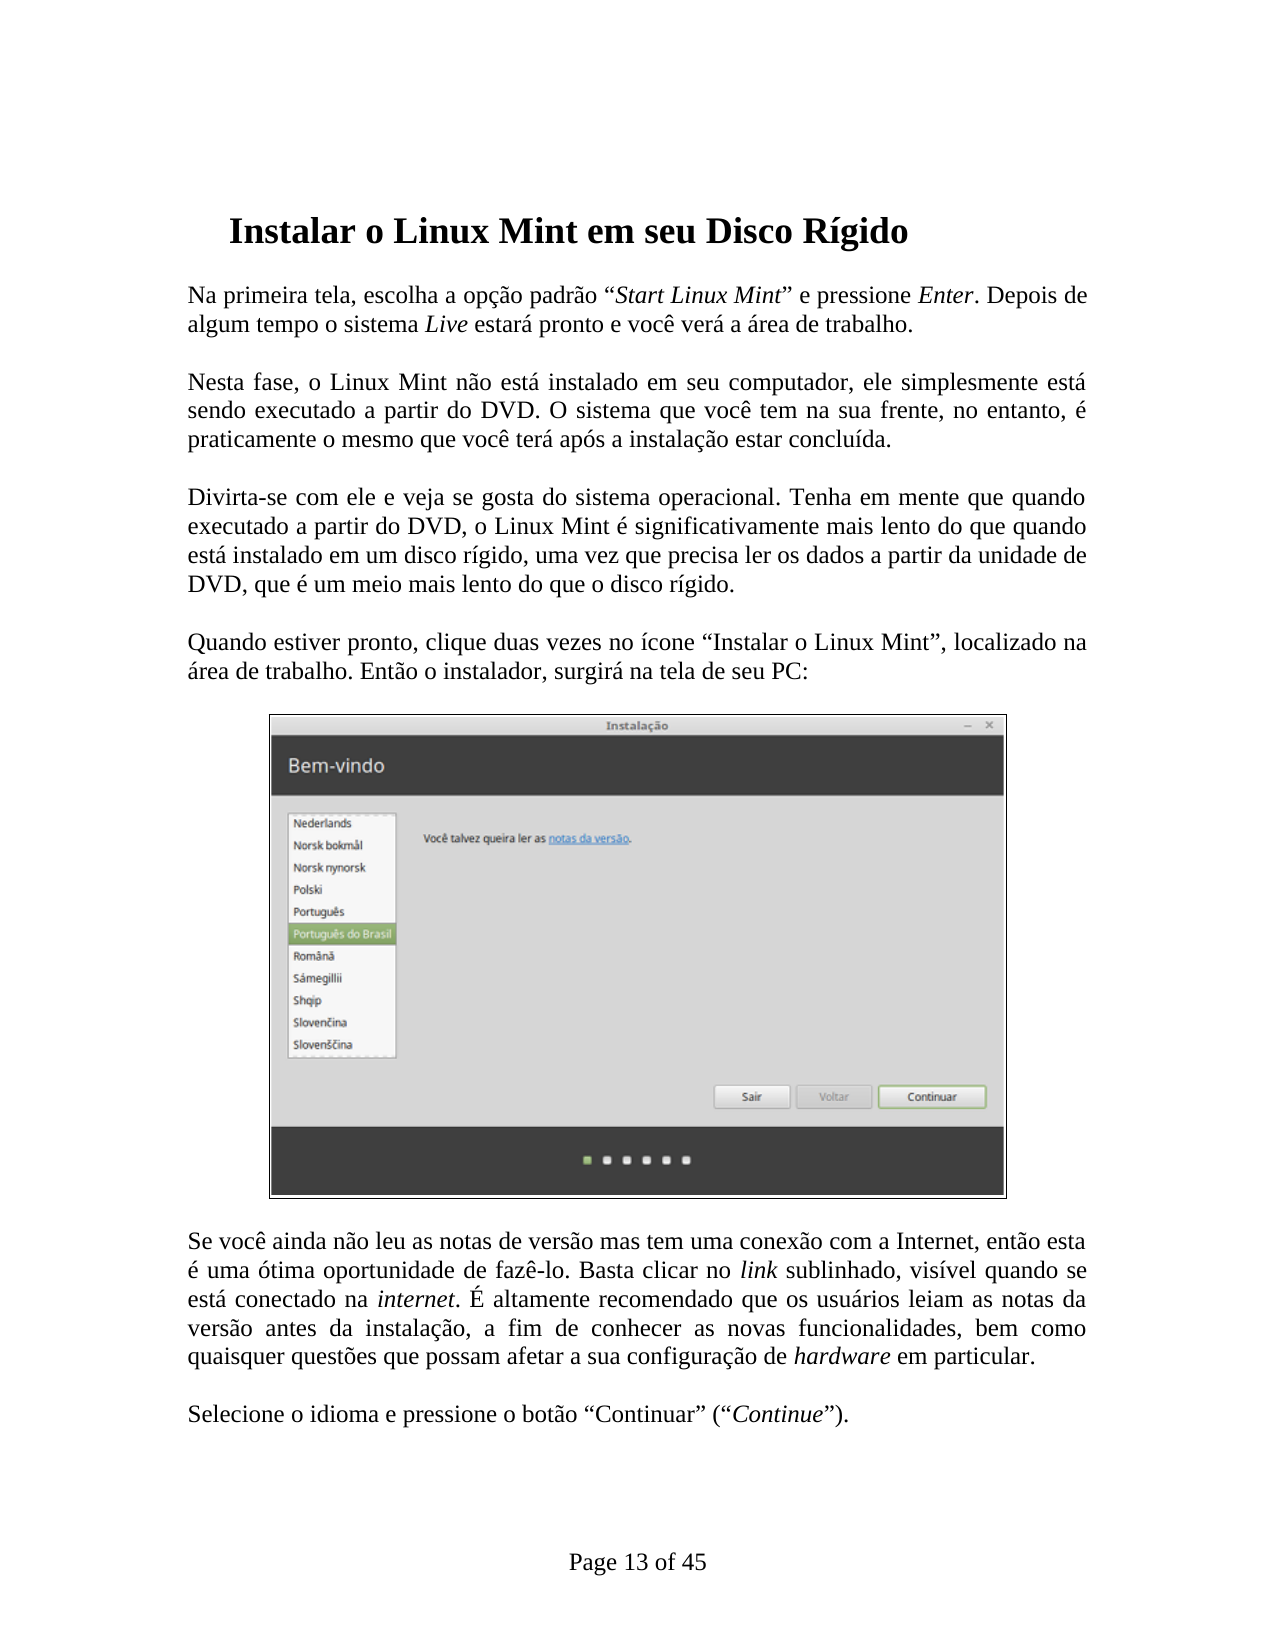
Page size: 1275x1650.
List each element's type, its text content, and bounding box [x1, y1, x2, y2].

subtitle Instalar o Linux Mint em seu Disco Rígido [187, 208, 1087, 251]
text Se você ainda não leu as notas de versão mas tem uma conexão com a Internet, então esta é uma ótima oportunidade de fazê-lo. Basta clicar no link sublinhado, visível quando se está conectado na internet. É altamente recomendado que os usuários leiam as notas da versão antes da instalação, a fim de conhecer as novas funcionalidades, bem como quaisquer questões que possam afetar a sua configuração de hardware em particular. [187, 1226, 1087, 1370]
text Na primeira tela, escolha a opção padrão “Start Linux Mint” e pressione Enter. Depois de algum tempo o sistema Live estará pronto e você verá a área de trabalho. [187, 281, 1087, 338]
picture [271, 717, 1004, 1195]
text Selecione o idioma e pressione o botão “Continuar” (“Continue”). [187, 1399, 1087, 1428]
text Divirta-se com ele e veja se gosta do sistema operacional. Tenha em mente que quando executado a partir do DVD, o Linux Mint é significativamente mais lento do que quando está instalado em um disco rígido, uma vez que precisa ler os dados a partir da unidade de DVD, que é um meio mais lento do que o disco rígido. [187, 482, 1087, 597]
text Nesta fase, o Linux Mint não está instalado em seu computador, ele simplesmente está sendo executado a partir do DVD. O sistema que você tem na sua frente, no entanto, é praticamente o mesmo que você terá após a instalação estar concluída. [187, 367, 1087, 453]
text Quando estiver pronto, clique duas vezes no ícone “Instalar o Linux Mint”, localizado na área de trabalho. Então o instalador, surgirá na tela de seu PC: [187, 627, 1087, 684]
